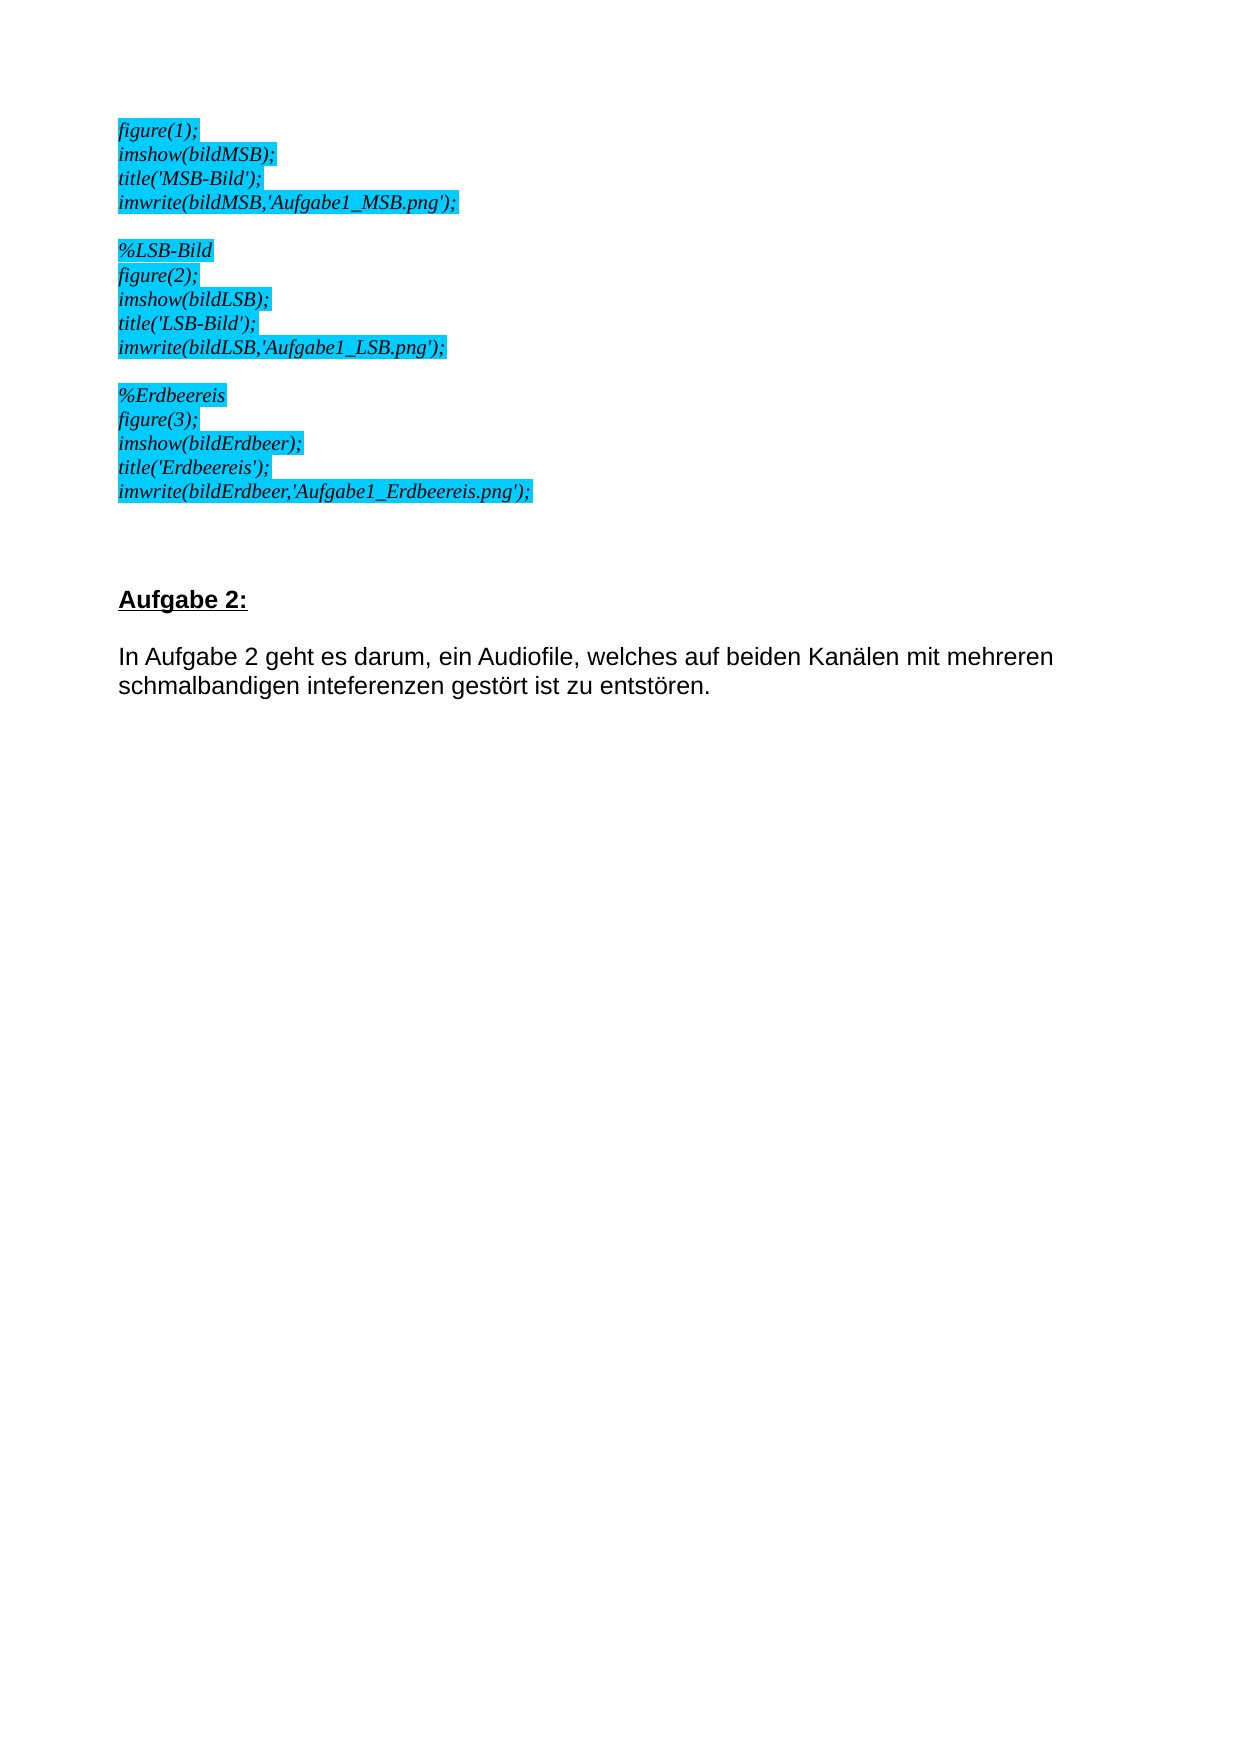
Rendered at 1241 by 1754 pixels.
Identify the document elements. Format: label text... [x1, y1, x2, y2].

text In Aufgabe 2 geht es darum, ein Audiofile, welches auf beiden Kanälen mit mehreren schmalbandigen inteferenzen gestört ist zu entstören. [118, 642, 1122, 700]
text title('LSB-Bild'); [118, 311, 1122, 335]
text imshow(bildLSB); [118, 287, 1122, 311]
text figure(3); [118, 407, 1122, 431]
text title('MSB-Bild'); [118, 166, 1122, 190]
text Aufgabe 2: [118, 585, 1122, 613]
text imwrite(bildLSB,'Aufgabe1_LSB.png'); [118, 335, 1122, 359]
text %Erdbeereis [118, 383, 1122, 407]
text figure(1); [118, 118, 1122, 142]
text title('Erdbeereis'); [118, 455, 1122, 479]
text imshow(bildErdbeer); [118, 431, 1122, 455]
text imwrite(bildErdbeer,'Aufgabe1_Erdbeereis.png'); [118, 479, 1122, 503]
text figure(2); [118, 262, 1122, 287]
text imwrite(bildMSB,'Aufgabe1_MSB.png'); [118, 190, 1122, 214]
text imshow(bildMSB); [118, 142, 1122, 166]
text %LSB-Bild [118, 238, 1122, 262]
